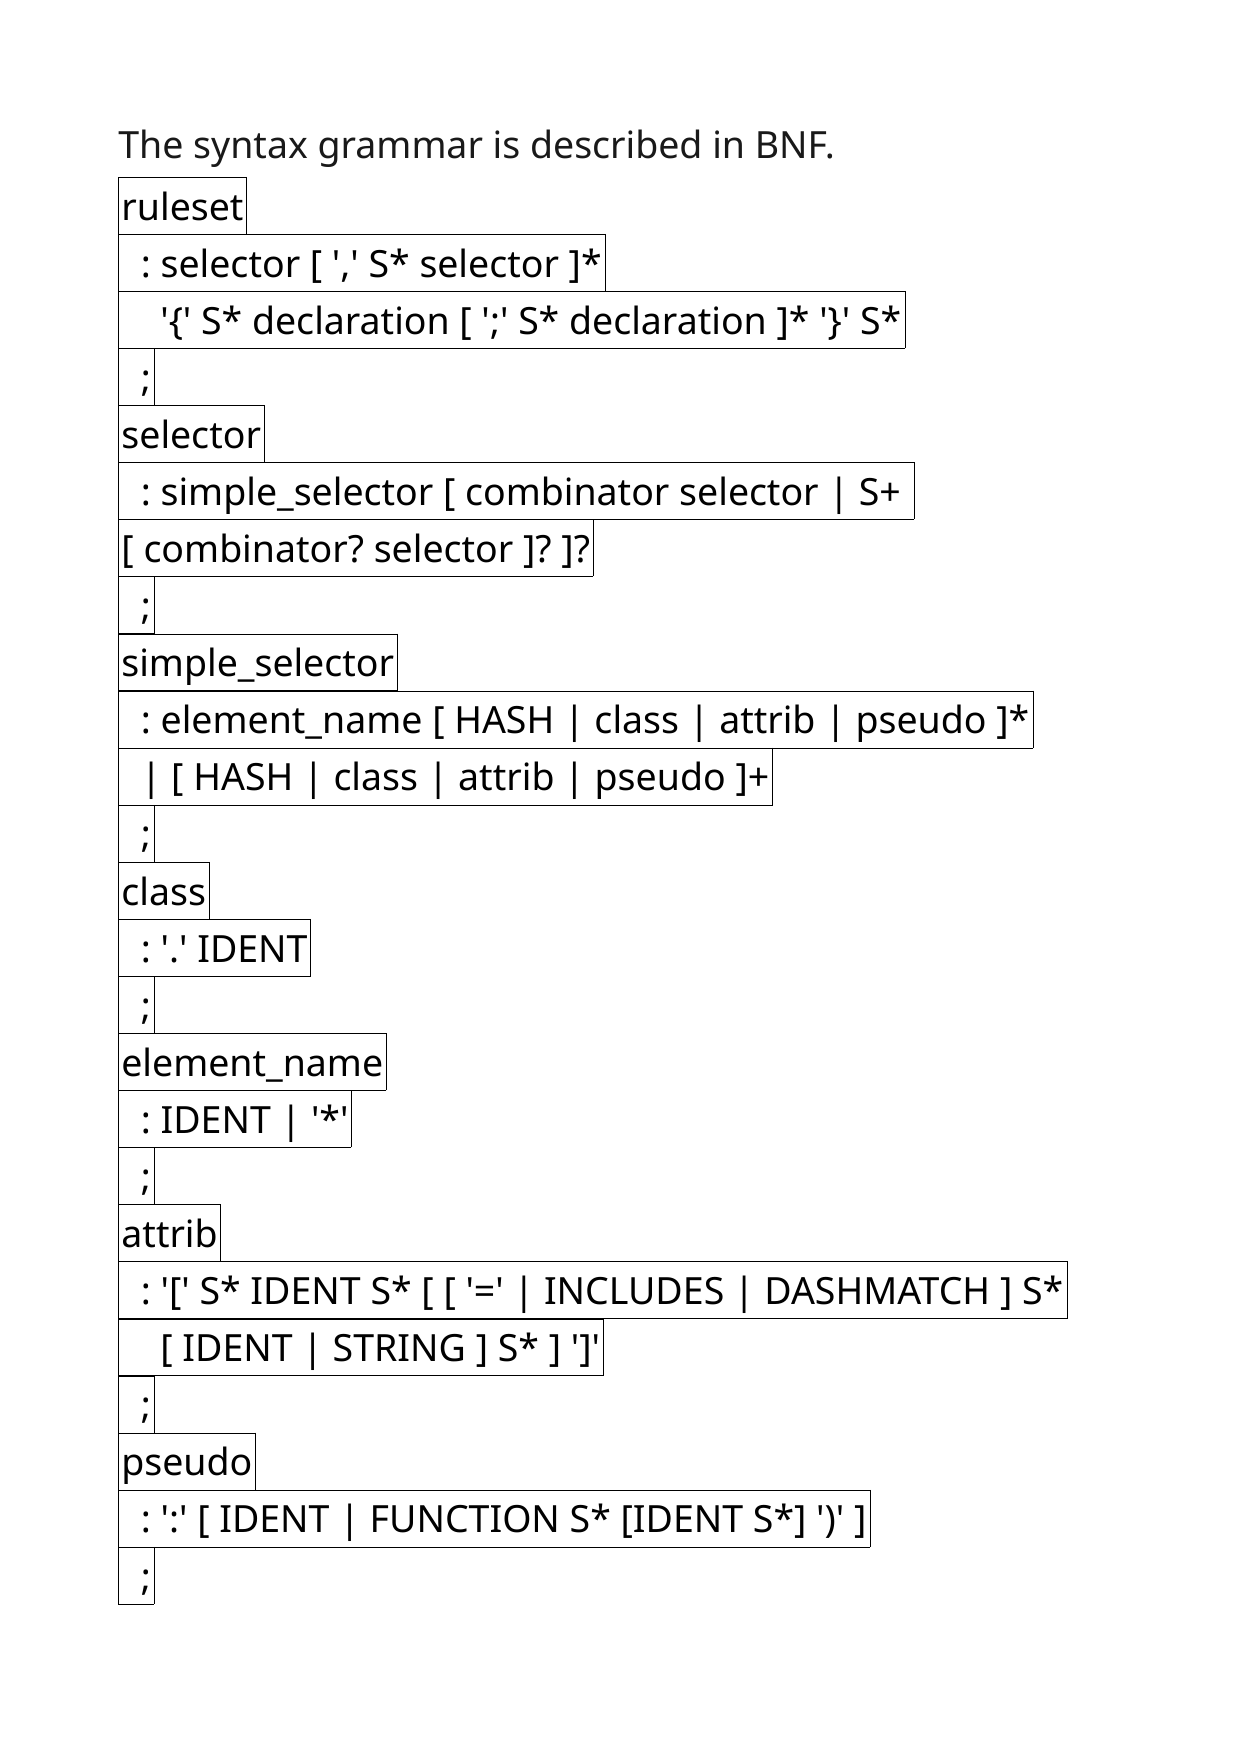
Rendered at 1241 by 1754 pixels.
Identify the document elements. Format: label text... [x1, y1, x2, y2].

text selector [119, 406, 264, 462]
text [155, 1147, 1122, 1204]
text [1068, 1261, 1122, 1318]
text [155, 1547, 1122, 1604]
text ; [119, 806, 154, 862]
text [155, 576, 1122, 633]
text [398, 633, 1122, 691]
text [155, 976, 1122, 1033]
text [1034, 691, 1122, 748]
text ; [119, 1148, 154, 1204]
text : element_name [ HASH | class | attrib | pseudo ]* [119, 692, 1033, 748]
text element_name [119, 1034, 386, 1090]
text : simple_selector [ combinator selector | S+ [ combinator? selector ]? ]? [119, 463, 914, 519]
text ; [119, 349, 154, 405]
text [871, 1490, 1122, 1547]
text '{' S* declaration [ ';' S* declaration ]* '}' S* [119, 292, 905, 348]
text : simple_selector [ combinator selector | S+ [ combinator? selector ]? ]? [119, 520, 593, 576]
text ; [119, 977, 154, 1033]
text [604, 1318, 1122, 1376]
text [247, 177, 1122, 234]
text [265, 405, 1122, 462]
text simple_selector [119, 635, 397, 690]
text : IDENT | '*' [119, 1091, 351, 1147]
text [387, 1033, 1122, 1090]
text : selector [ ',' S* selector ]* [119, 235, 605, 291]
text pseudo [119, 1434, 255, 1490]
text [311, 919, 1122, 976]
text [155, 1376, 1122, 1433]
text : ':' [ IDENT | FUNCTION S* [IDENT S*] ')' ] [119, 1491, 870, 1547]
text ; [119, 577, 154, 633]
text : '[' S* IDENT S* [ [ '=' | INCLUDES | DASHMATCH ] S* [119, 1262, 1067, 1318]
text [606, 234, 1122, 291]
text | [ HASH | class | attrib | pseudo ]+ [119, 749, 772, 805]
text [155, 805, 1122, 862]
text ruleset [119, 178, 246, 234]
text [256, 1433, 1122, 1490]
text [ IDENT | STRING ] S* ] ']' [119, 1320, 603, 1375]
text attrib [119, 1205, 220, 1261]
text [352, 1090, 1122, 1147]
text The syntax grammar is described in BNF. [118, 118, 1122, 169]
text [210, 862, 1122, 919]
text : simple_selector [ combinator selector | S+ [ combinator? selector ]? ]? [594, 462, 1122, 576]
text : '.' IDENT [119, 920, 310, 976]
text [221, 1204, 1122, 1261]
text ; [119, 1377, 154, 1433]
text ; [119, 1548, 154, 1604]
text [773, 748, 1122, 805]
text [906, 291, 1122, 348]
text class [119, 863, 209, 919]
text [155, 348, 1122, 405]
